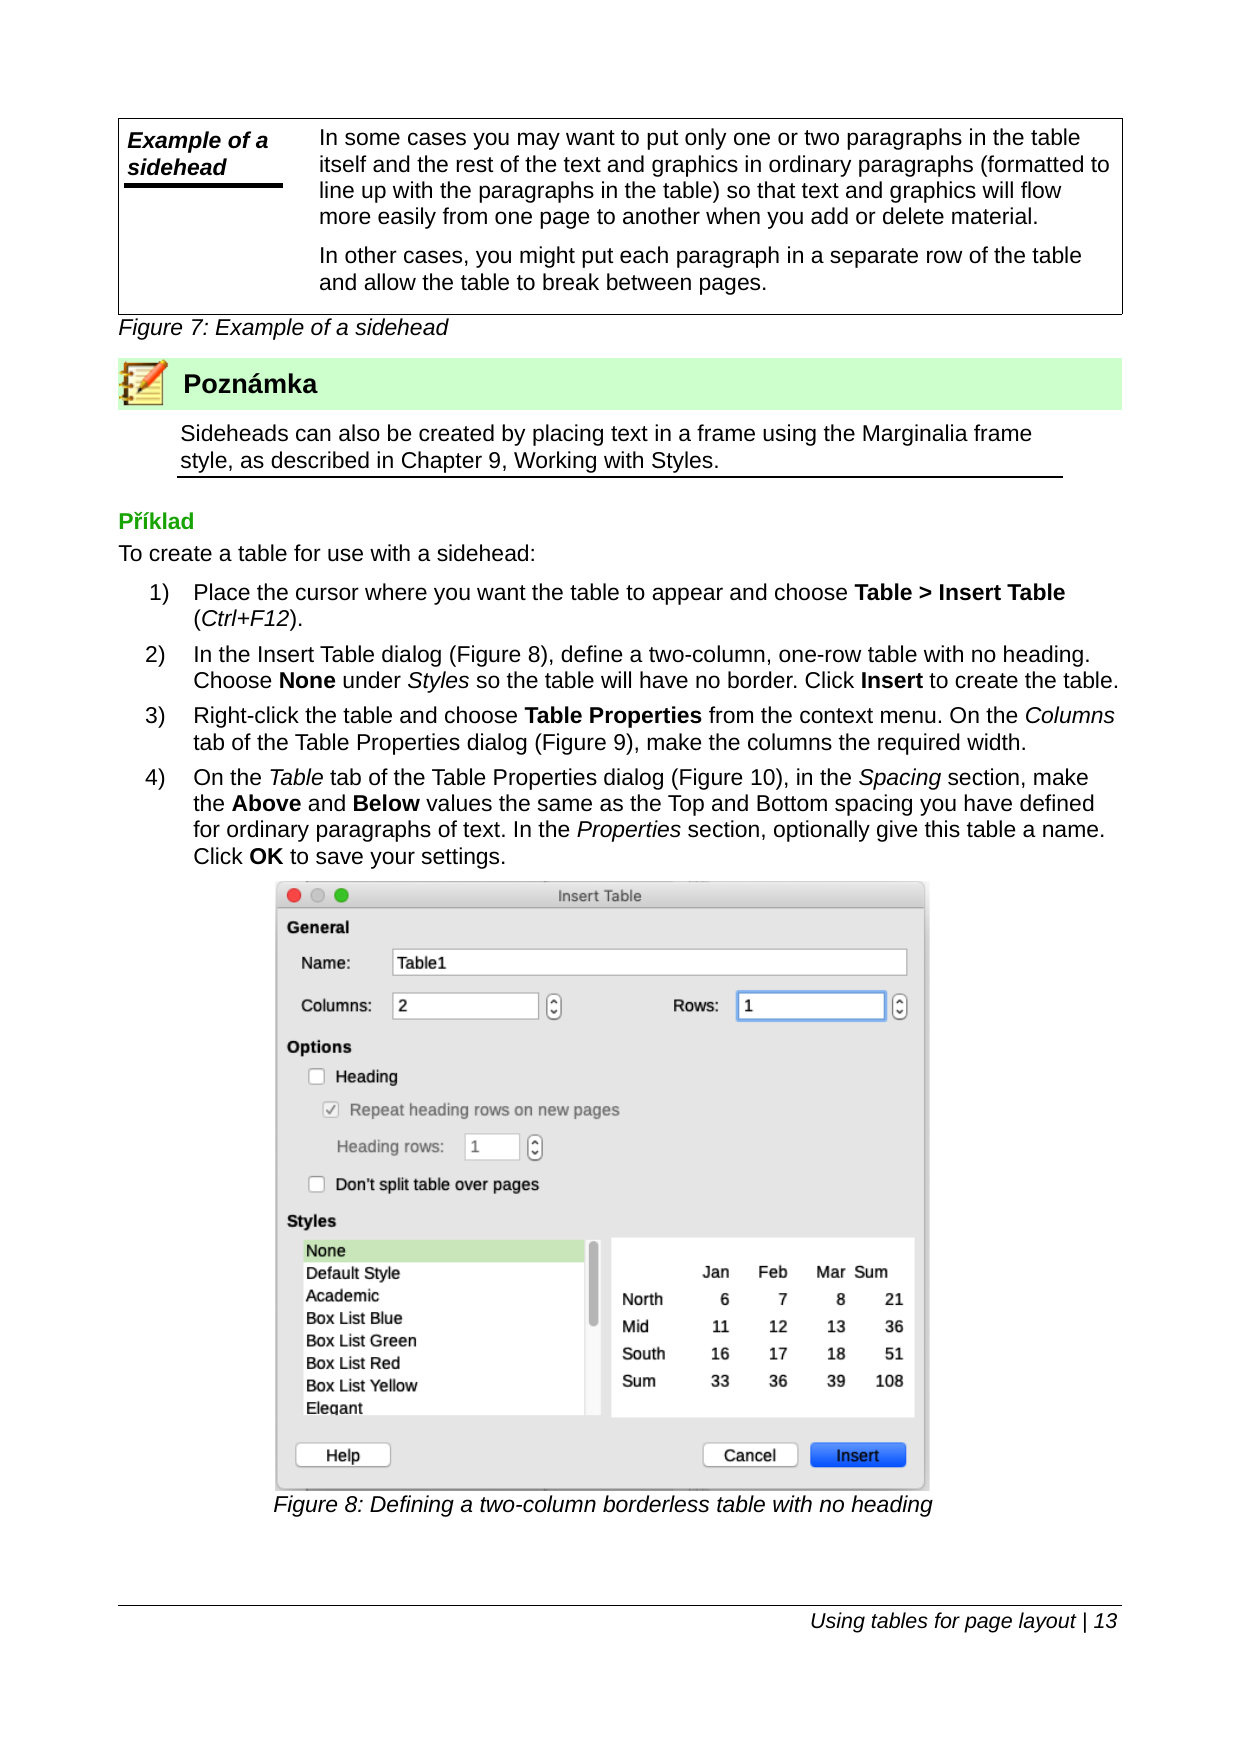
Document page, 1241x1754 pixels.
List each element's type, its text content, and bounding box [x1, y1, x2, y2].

picture [119, 358, 170, 409]
picture [275, 881, 930, 1491]
list On the Table tab of the Table Properties dialog (Figure 10), in the Spacing section, make the Above and Below values the same as the Top and Bottom spacing you have defined for ordinary paragraphs of text. In the Properties section, optionally give this table a name. Click OK to save your settings. [165, 764, 1122, 869]
text Figure 8: Defining a two-column borderless table with no heading [273, 881, 967, 1517]
list In the Insert Table dialog (Figure 8), define a two-column, one-row table with no heading. Choose None under Styles so the table will have no border. Click Insert to create the table. [165, 641, 1122, 693]
table_header In some cases you may want to put only one or two paragraphs in the table itself and the rest of the text and graphics in ordinary paragraphs (formatted to line up with the paragraphs in the table) so that text and graphics will flow more easily from one page to another when you add or delete material. In other cases, you might put each paragraph in a separate row of the table and allow the table to break between pages. [313, 119, 1122, 313]
subtitle Poznámka [118, 358, 1122, 410]
text Sideheads can also be created by placing text in a frame using the Marginalia frame style, as described in Chapter 9, Working with Styles. [177, 417, 1063, 476]
text Figure 7: Example of a sidehead [118, 315, 1122, 340]
list To create a table for use with a sidehead: [118, 540, 1122, 566]
table_header Example of a sidehead [119, 119, 313, 313]
list Place the cursor where you want the table to appear and choose Table > Insert Table (Ctrl+F12). [169, 579, 1122, 632]
list Right-click the table and choose Table Properties from the context menu. On the Columns tab of the Table Properties dialog (Figure 9), make the columns the required width. [165, 702, 1122, 755]
subtitle Příklad [118, 508, 1122, 534]
